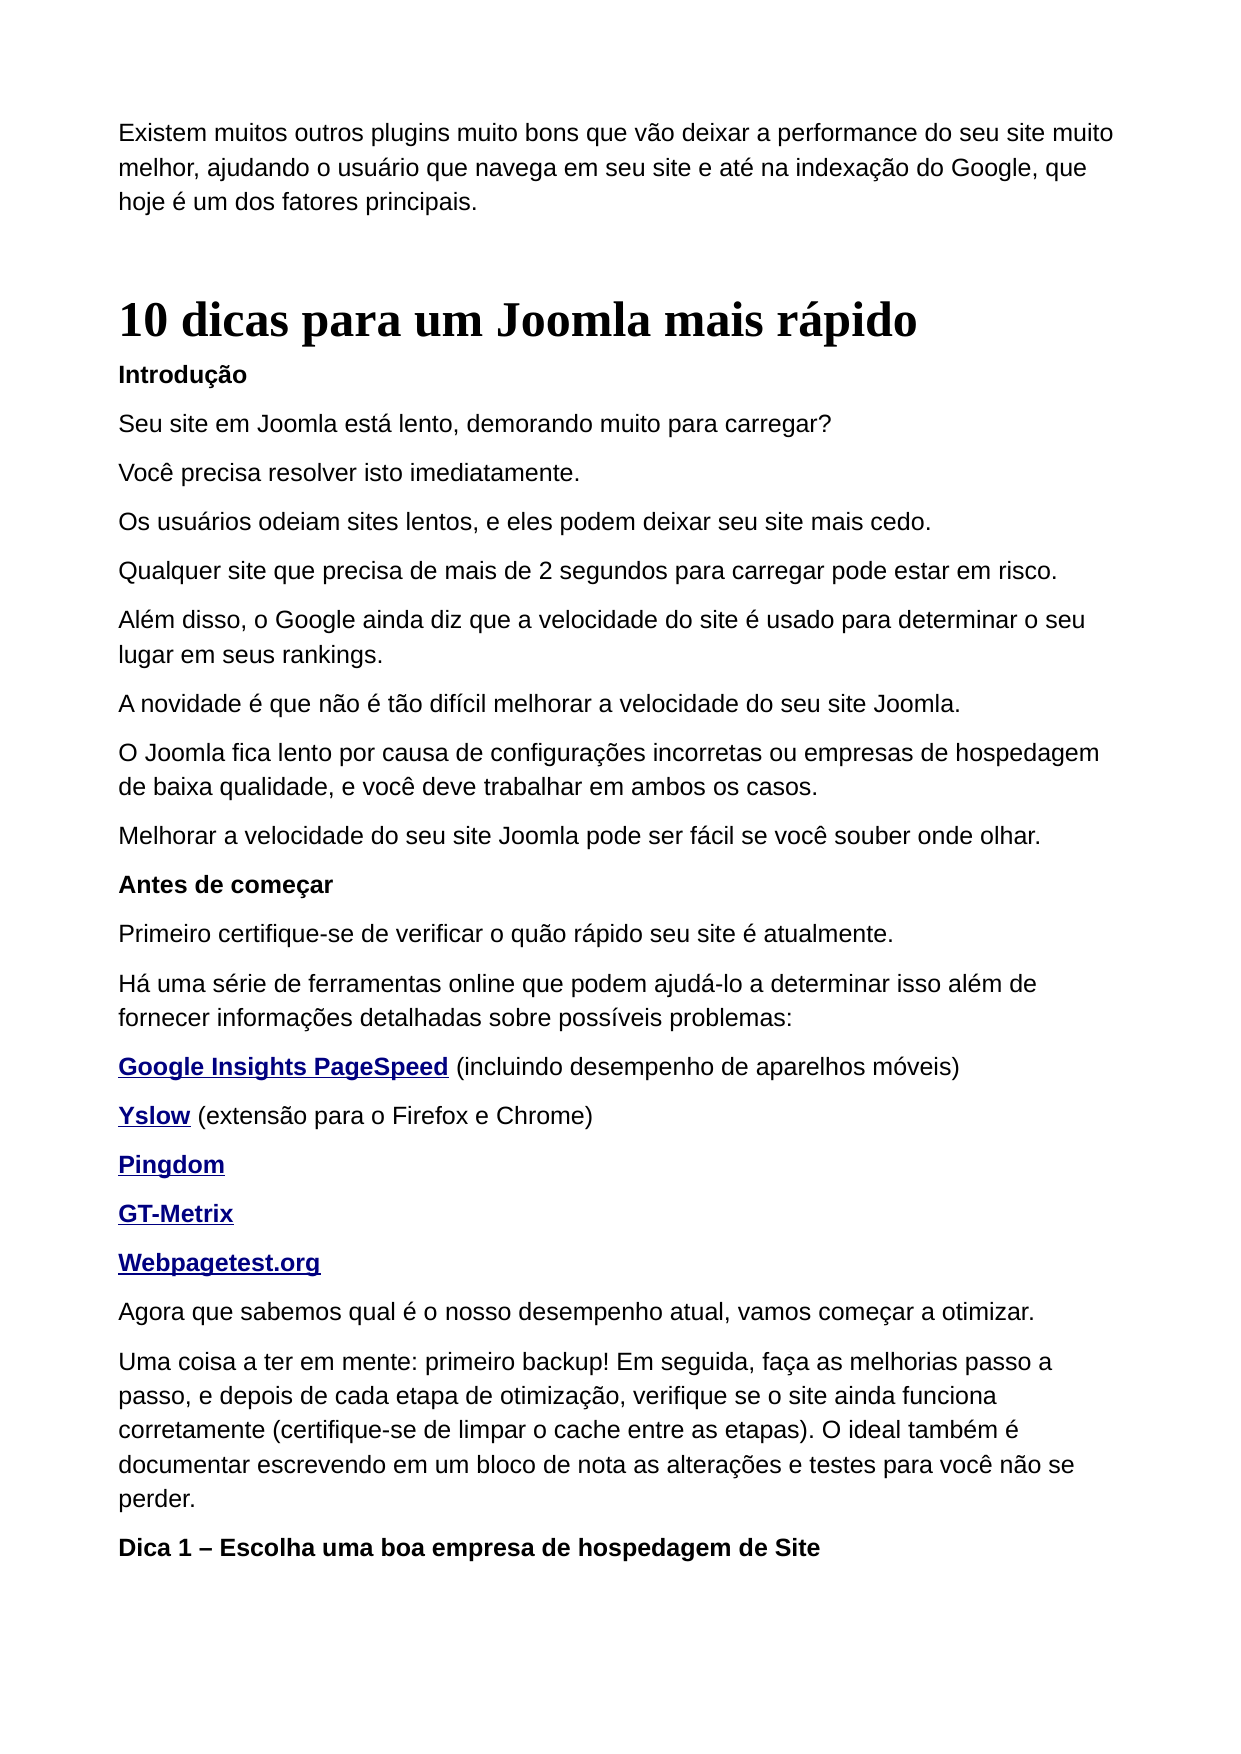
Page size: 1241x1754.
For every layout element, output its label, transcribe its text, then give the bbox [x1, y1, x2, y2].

text Existem muitos outros plugins muito bons que vão deixar a performance do seu site muito melhor, ajudando o usuário que navega em seu site e até na indexação do Google, que hoje é um dos fatores principais. [118, 118, 1122, 216]
text Pingdom [118, 1150, 1122, 1179]
text GT-Metrix [118, 1199, 1122, 1228]
text Há uma série de ferramentas online que podem ajudá-lo a determinar isso além de fornecer informações detalhadas sobre possíveis problemas: [118, 968, 1122, 1032]
text Webpagetest.org [118, 1248, 1122, 1277]
text Uma coisa a ter em mente: primeiro backup! Em seguida, faça as melhorias passo a passo, e depois de cada etapa de otimização, verifique se o site ainda funciona corretamente (certifique-se de limpar o cache entre as etapas). O ideal também é documentar escrevendo em um bloco de nota as alterações e testes para você não se perder. [118, 1346, 1122, 1513]
text A novidade é que não é tão difícil melhorar a velocidade do seu site Joomla. [118, 689, 1122, 717]
subtitle 10 dicas para um Joomla mais rápido [118, 290, 1122, 347]
text Introdução [118, 360, 1122, 389]
text Melhorar a velocidade do seu site Joomla pode ser fácil se você souber onde olhar. [118, 821, 1122, 850]
text Google Insights PageSpeed (incluindo desempenho de aparelhos móveis) [118, 1052, 1122, 1081]
text Além disso, o Google ainda diz que a velocidade do site é usado para determinar o seu lugar em seus rankings. [118, 605, 1122, 668]
text O Joomla fica lento por causa de configurações incorretas ou empresas de hospedagem de baixa qualidade, e você deve trabalhar em ambos os casos. [118, 738, 1122, 801]
text Seu site em Joomla está lento, demorando muito para carregar? [118, 409, 1122, 438]
text Você precisa resolver isto imediatamente. [118, 458, 1122, 487]
text Os usuários odeiam sites lentos, e eles podem deixar seu site mais cedo. [118, 507, 1122, 536]
text Primeiro certifique-se de verificar o quão rápido seu site é atualmente. [118, 919, 1122, 948]
text Dica 1 – Escolha uma boa empresa de hospedagem de Site [118, 1533, 1122, 1562]
text Qualquer site que precisa de mais de 2 segundos para carregar pode estar em risco. [118, 556, 1122, 585]
text Agora que sabemos qual é o nosso desempenho atual, vamos começar a otimizar. [118, 1297, 1122, 1326]
text Yslow (extensão para o Firefox e Chrome) [118, 1101, 1122, 1130]
text Antes de começar [118, 870, 1122, 899]
